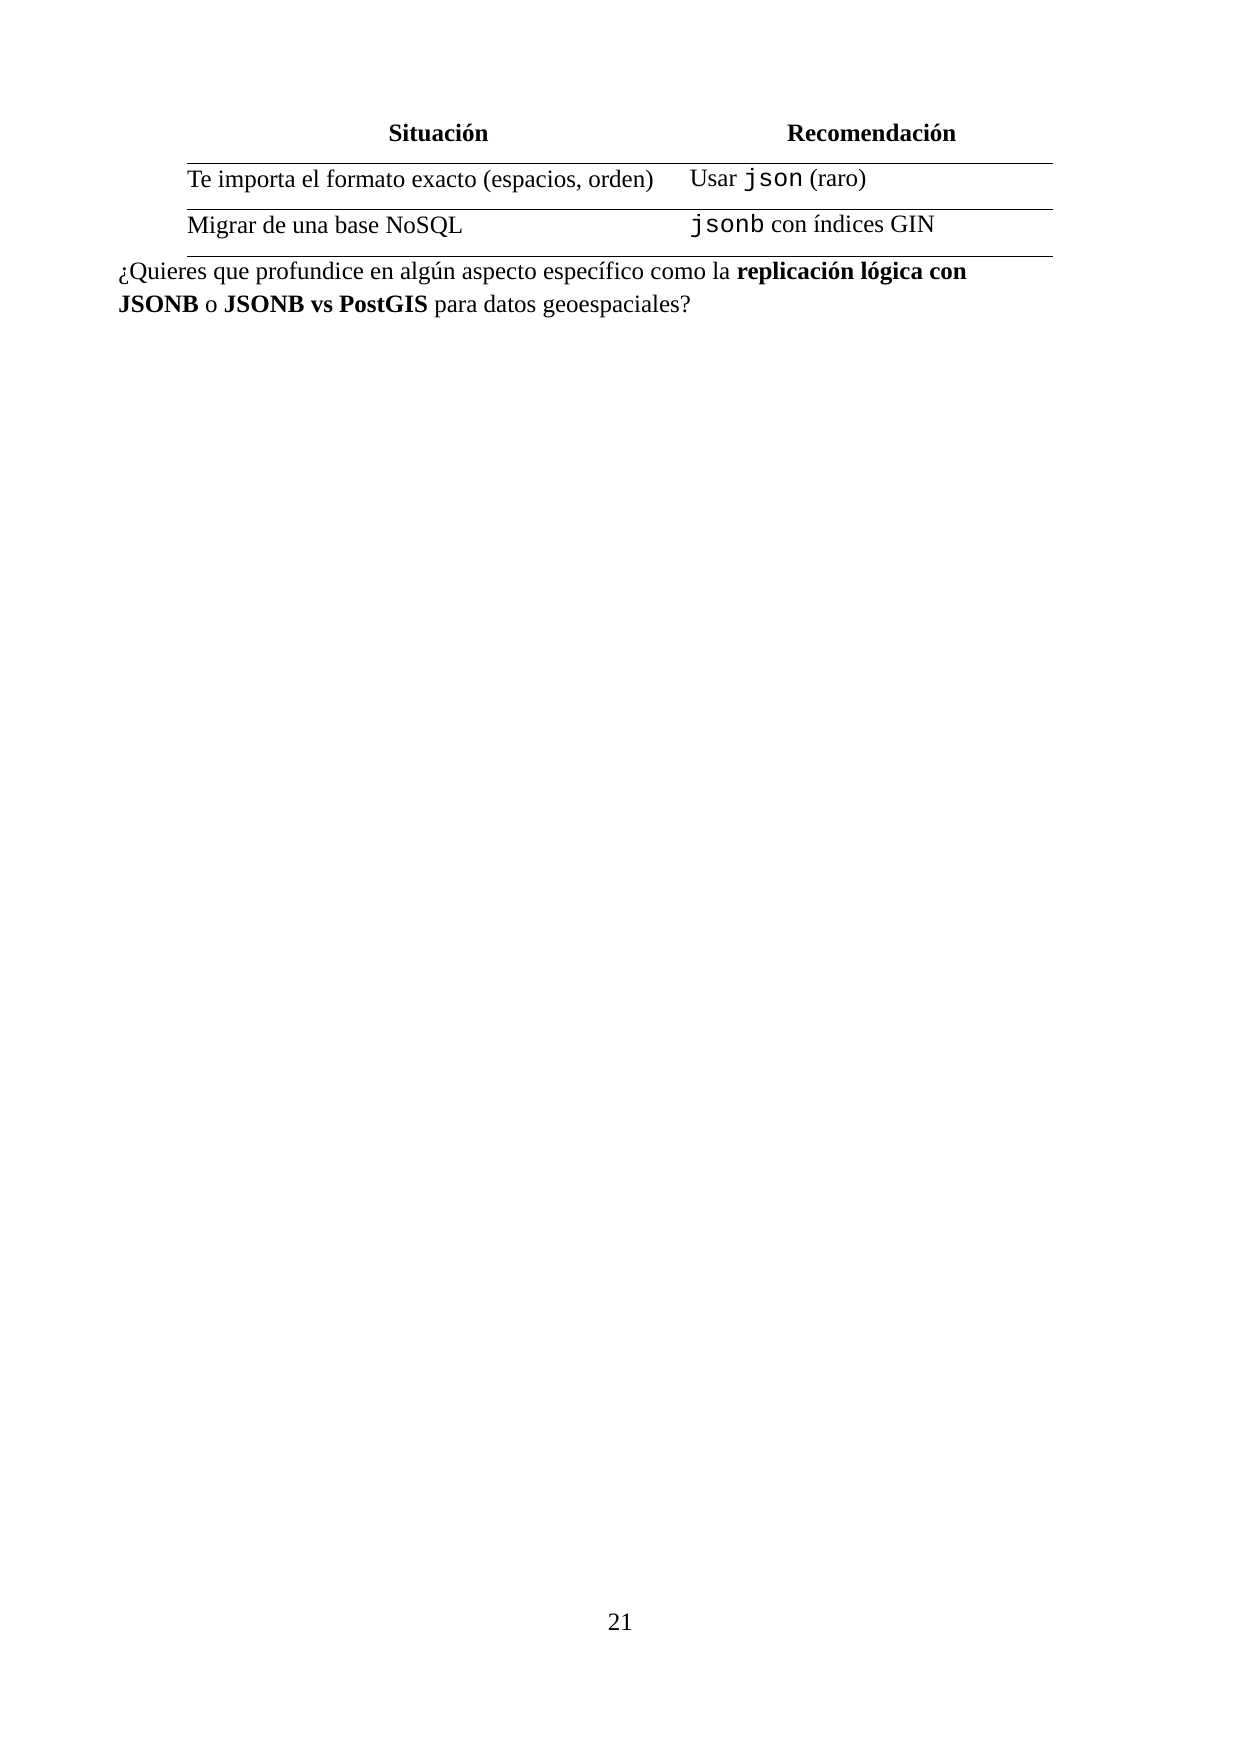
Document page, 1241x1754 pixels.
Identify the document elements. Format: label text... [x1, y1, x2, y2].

table_header Situación [187, 118, 689, 162]
table_header Recomendación [690, 118, 1053, 162]
table_cell Migrar de una base NoSQL [187, 210, 689, 256]
table_cell jsonb con índices GIN [690, 210, 1053, 256]
table_cell Usar json (raro) [690, 164, 1053, 209]
text ¿Quieres que profundice en algún aspecto específico como la replicación lógica con JSONB o JSONB vs PostGIS para datos geoespaciales? [118, 256, 1122, 317]
table_cell Te importa el formato exacto (espacios, orden) [187, 164, 689, 209]
